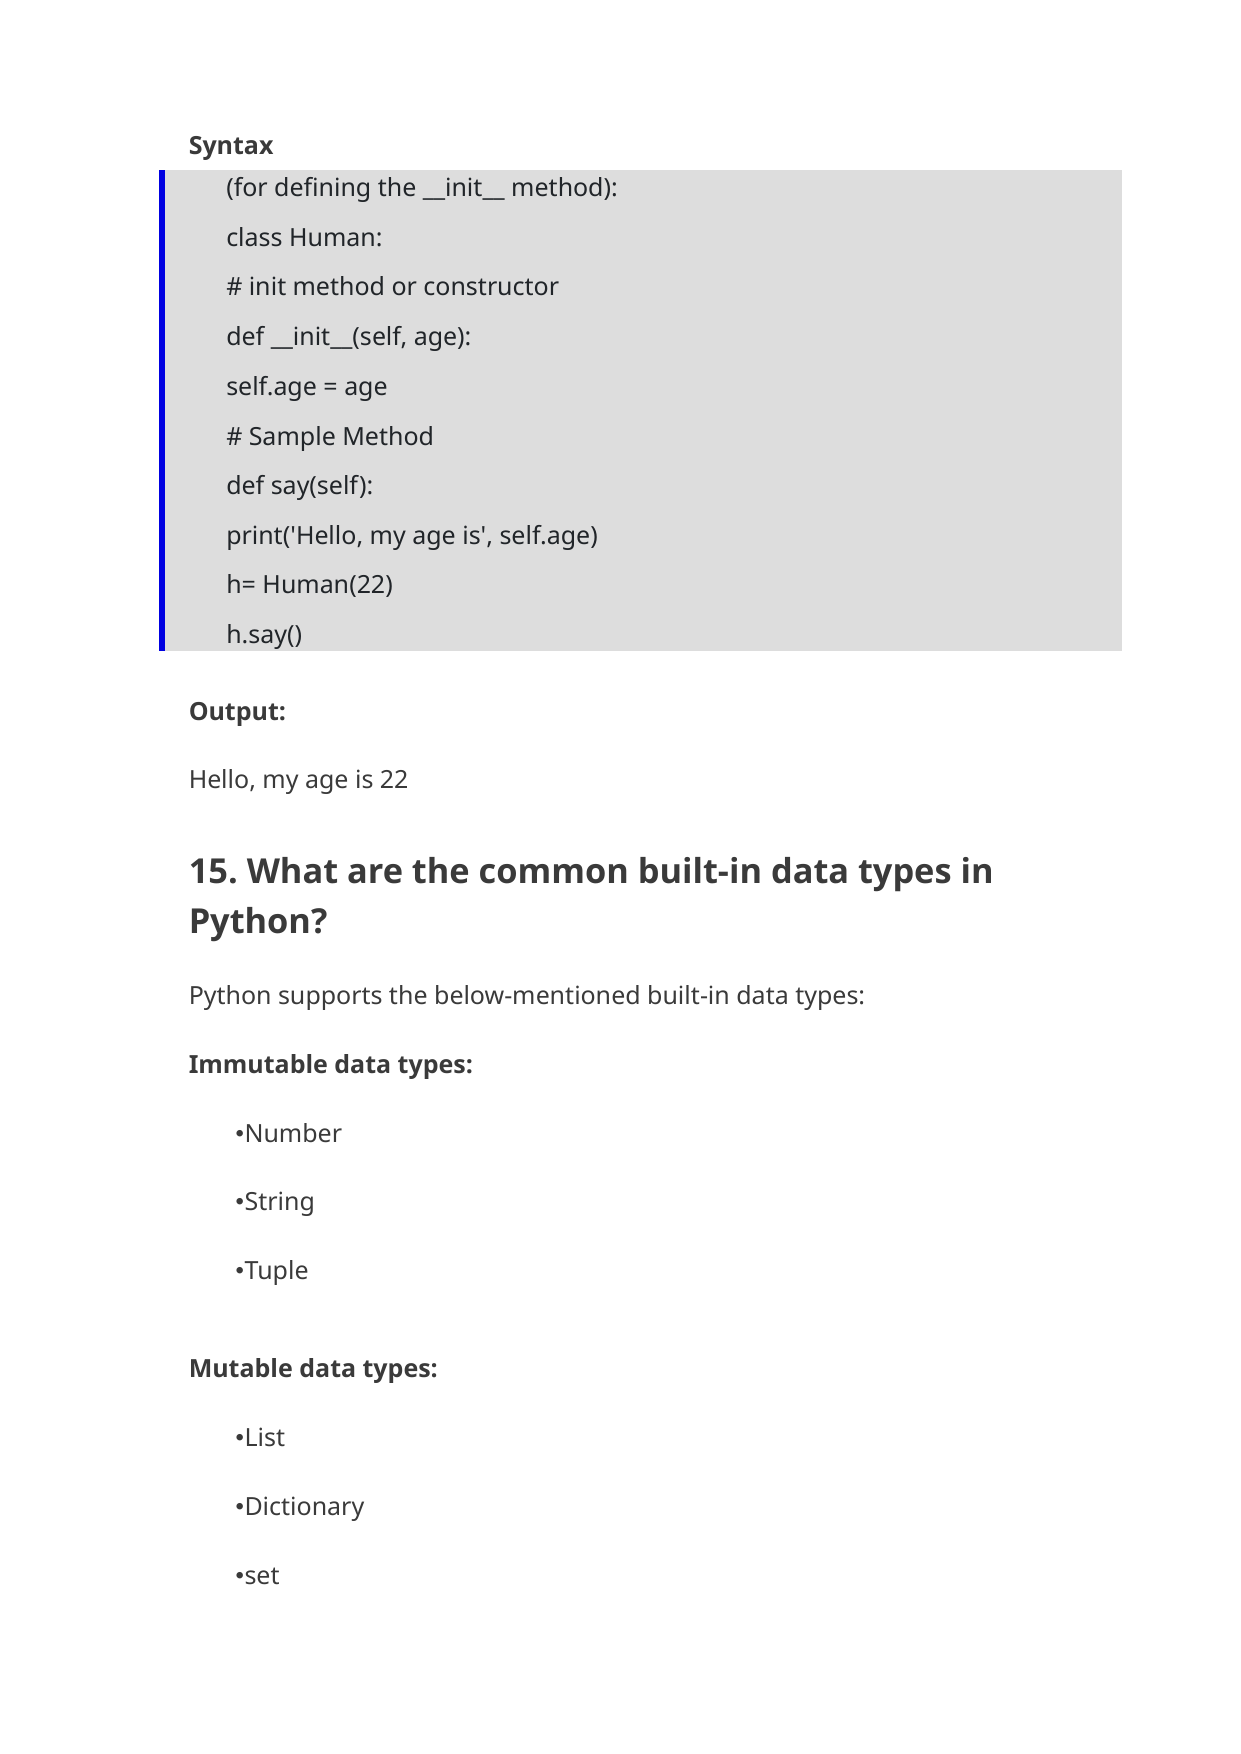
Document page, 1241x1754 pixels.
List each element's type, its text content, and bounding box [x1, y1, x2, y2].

list self.age = age [165, 368, 1122, 402]
list List [165, 1410, 1122, 1454]
list Number [165, 1106, 1122, 1149]
list Syntax [159, 118, 1122, 162]
list Mutable data types: [159, 1341, 1122, 1385]
list Python supports the below-mentioned built-in data types: [159, 968, 1122, 1012]
list def __init__(self, age): [165, 319, 1122, 353]
list h.say() [165, 617, 1122, 651]
list Immutable data types: [159, 1037, 1122, 1081]
list Tuple [165, 1243, 1122, 1287]
list # init method or constructor [165, 269, 1122, 303]
list # Sample Method [165, 418, 1122, 452]
list String [165, 1174, 1122, 1218]
list Dictionary [165, 1479, 1122, 1523]
list class Human: [165, 219, 1122, 253]
subtitle 15. What are the common built-in data types in Python? [118, 843, 1122, 943]
list set [165, 1548, 1122, 1591]
list Output: [159, 684, 1122, 727]
list Hello, my age is 22 [159, 752, 1122, 796]
list print('Hello, my age is', self.age) [165, 517, 1122, 552]
list h= Human(22) [165, 567, 1122, 601]
list def say(self): [165, 468, 1122, 502]
list (for defining the __init__ method): [165, 170, 1122, 204]
